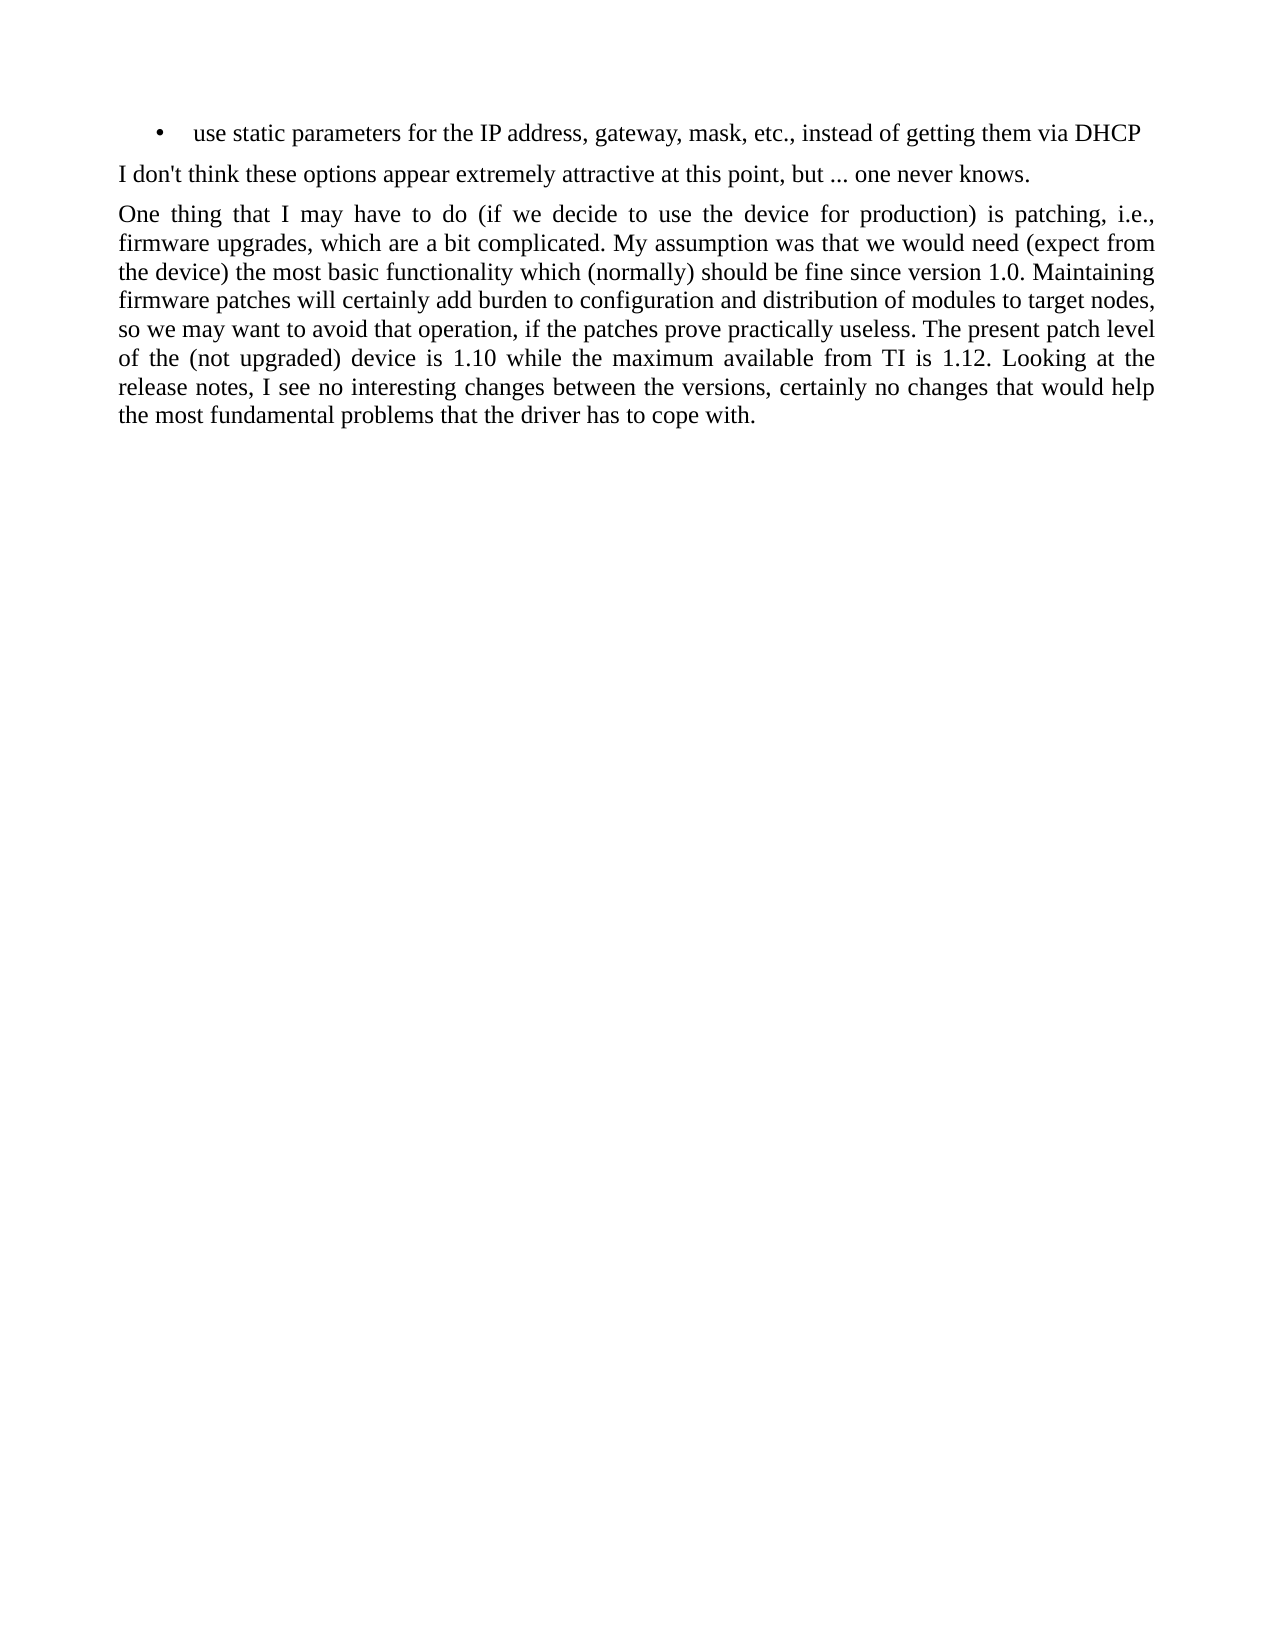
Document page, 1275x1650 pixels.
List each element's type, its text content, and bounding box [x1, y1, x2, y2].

text One thing that I may have to do (if we decide to use the device for production) is patching, i.e., firmware upgrades, which are a bit complicated. My assumption was that we would need (expect from the device) the most basic functionality which (normally) should be fine since version 1.0. Maintaining firmware patches will certainly add burden to configuration and distribution of modules to target nodes, so we may want to avoid that operation, if the patches prove practically useless. The present patch level of the (not upgraded) device is 1.10 while the maximum available from TI is 1.12. Looking at the release notes, I see no interesting changes between the versions, certainly no changes that would help the most fundamental problems that the driver has to cope with. [118, 199, 1157, 429]
text I don't think these options appear extremely attractive at this point, but ... one never knows. [118, 159, 1157, 187]
list use static parameters for the IP address, gateway, mask, etc., instead of getting them via DHCP [156, 118, 1157, 147]
